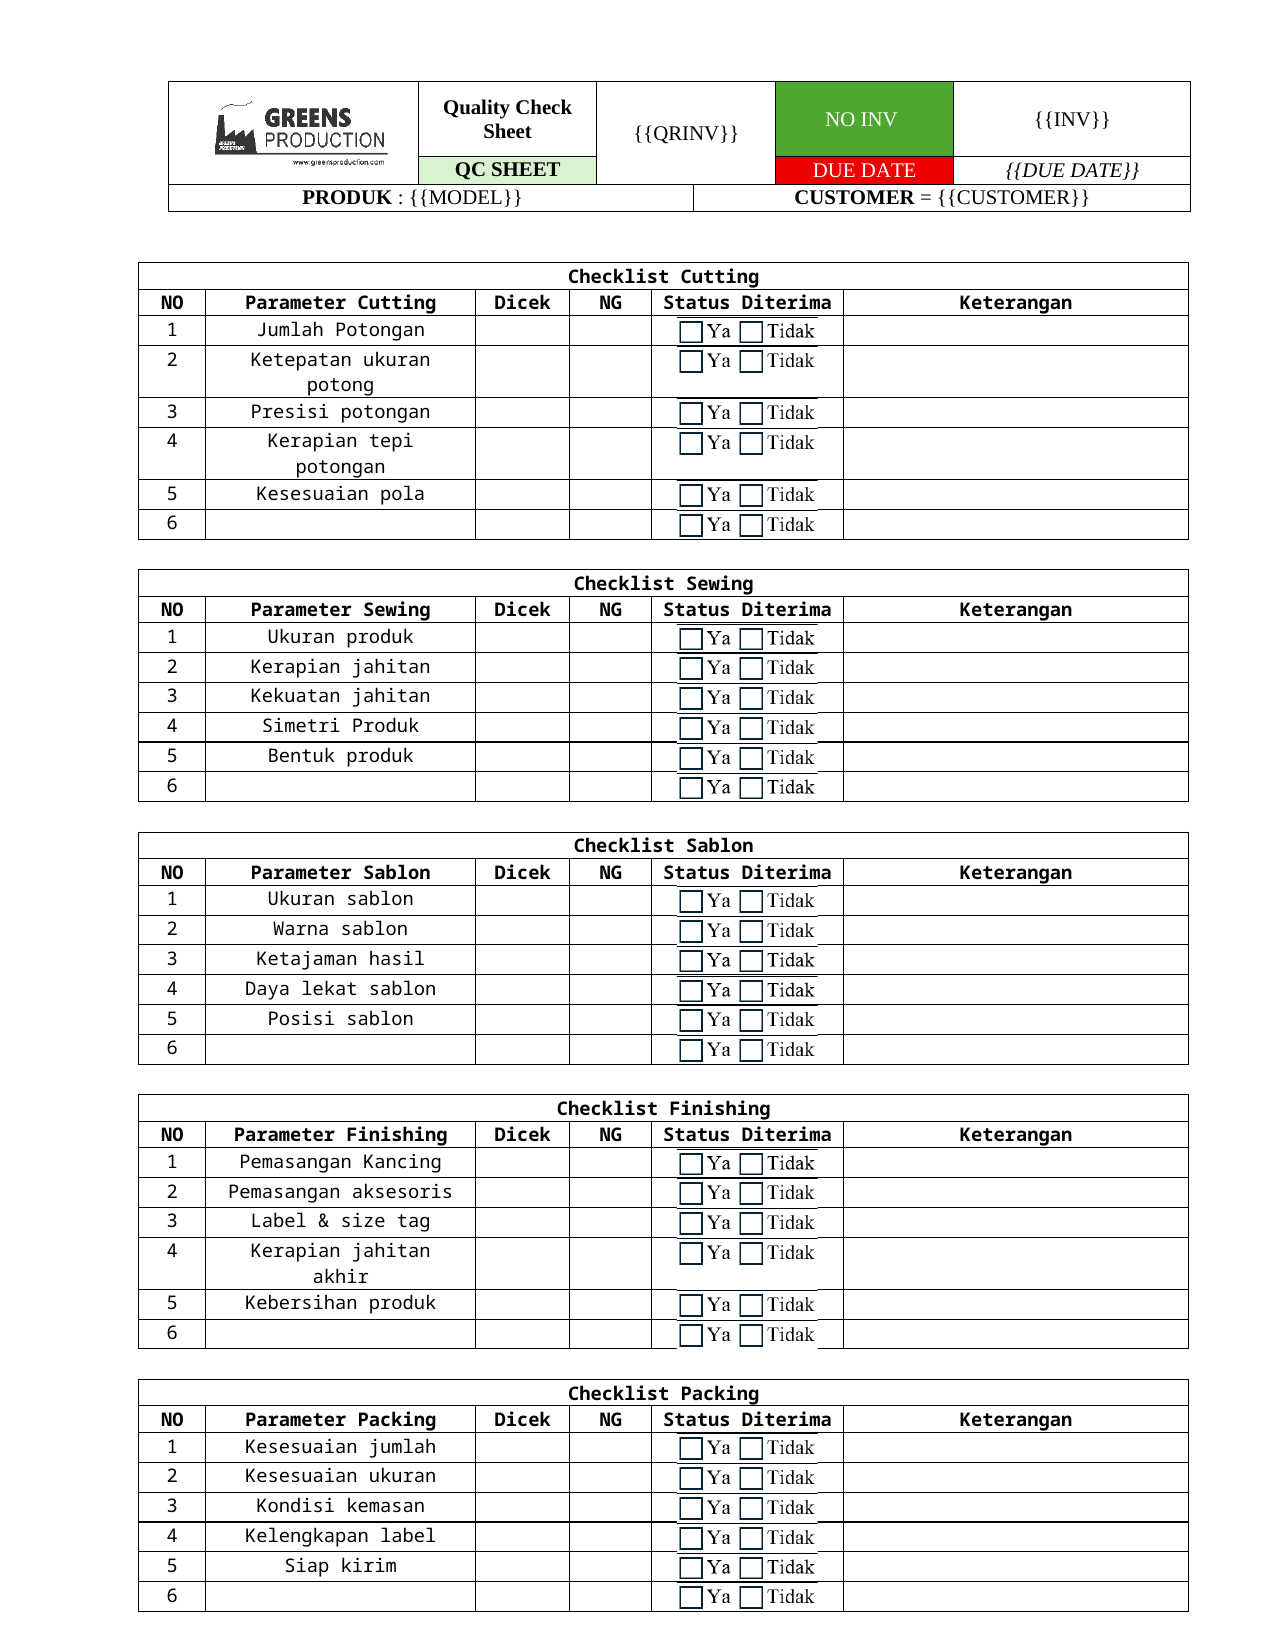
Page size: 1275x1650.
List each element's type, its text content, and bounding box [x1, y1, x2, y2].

table_cell [844, 1208, 1188, 1237]
table_cell Parameter Packing [206, 1406, 475, 1432]
table_cell [476, 916, 569, 944]
table_cell Parameter Cutting [206, 290, 475, 315]
table_cell [570, 428, 651, 479]
table_cell [476, 713, 569, 741]
table_cell [652, 623, 676, 652]
table_cell [818, 398, 843, 427]
table_cell 3 [139, 1493, 205, 1521]
table_cell NG [570, 290, 651, 315]
table_header {{INV}} [954, 82, 1190, 156]
table_cell [818, 1035, 843, 1063]
table_cell [818, 1178, 843, 1207]
picture [676, 316, 818, 345]
table_cell Ketajaman hasil [206, 945, 475, 974]
table_cell NO [139, 290, 205, 315]
table_cell Pemasangan Kancing [206, 1148, 475, 1177]
table_cell QC SHEET [419, 157, 596, 184]
table_cell Status Diterima [652, 597, 843, 622]
table_cell 1 [139, 1148, 205, 1177]
table_cell Kesesuaian pola [206, 480, 475, 509]
table_cell Keterangan [844, 1406, 1188, 1432]
table_cell Parameter Sablon [206, 859, 475, 885]
table_cell [652, 1582, 676, 1611]
table_cell [476, 316, 569, 345]
picture [676, 623, 818, 652]
picture [215, 101, 388, 166]
table_cell 2 [139, 346, 205, 397]
table_cell [570, 1320, 651, 1348]
table_cell [652, 886, 676, 914]
table_cell [818, 975, 843, 1004]
table_cell [206, 772, 475, 801]
table_cell [844, 1178, 1188, 1207]
table_cell [476, 1290, 569, 1318]
table_cell [570, 480, 651, 509]
table_cell 6 [139, 1320, 205, 1348]
table_cell [570, 772, 651, 801]
table_cell [844, 1582, 1188, 1611]
table_cell [844, 653, 1188, 682]
table_cell [652, 1290, 676, 1318]
table_header NO INV [776, 82, 953, 156]
table_cell Ukuran produk [206, 623, 475, 652]
table_cell Keterangan [844, 859, 1188, 885]
table_cell DUE DATE [776, 157, 953, 184]
table_cell Bentuk produk [206, 743, 475, 771]
table_cell [570, 886, 651, 914]
table_cell Daya lekat sablon [206, 975, 475, 1004]
table_cell [818, 1433, 843, 1462]
table_cell 5 [139, 1290, 205, 1318]
table_cell [652, 1035, 676, 1063]
table_cell [206, 1582, 475, 1611]
table_cell Simetri Produk [206, 713, 475, 741]
table_cell NG [570, 1406, 651, 1432]
table_cell [652, 975, 676, 1004]
table_cell [570, 623, 651, 652]
table_cell Status Diterima [652, 1406, 843, 1432]
table_cell Kesesuaian jumlah [206, 1433, 475, 1462]
table_cell [570, 1238, 651, 1289]
table_cell [818, 1582, 843, 1611]
table_cell [476, 480, 569, 509]
table_cell [818, 1148, 843, 1177]
table_cell [844, 1463, 1188, 1492]
table_cell [818, 886, 843, 914]
table_cell [570, 1523, 651, 1551]
table_cell Kerapian jahitan akhir [206, 1238, 475, 1289]
table_cell [844, 1148, 1188, 1177]
table_cell [206, 510, 475, 538]
table_cell 4 [139, 1523, 205, 1551]
table_cell [476, 1320, 569, 1348]
picture [676, 653, 818, 801]
table_cell Kesesuaian ukuran [206, 1463, 475, 1492]
table_cell [652, 428, 843, 479]
table_cell [476, 1148, 569, 1177]
table_cell [476, 1523, 569, 1551]
table_cell Kondisi kemasan [206, 1493, 475, 1521]
table_cell Presisi potongan [206, 398, 475, 427]
table_cell 1 [139, 316, 205, 345]
table_cell [570, 1463, 651, 1492]
table_cell [818, 1320, 843, 1348]
table_cell [570, 1035, 651, 1063]
table_cell [476, 1005, 569, 1034]
table_cell PRODUK : {{MODEL}} [169, 185, 693, 211]
table_cell Status Diterima [652, 290, 843, 315]
table_cell Kerapian tepi potongan [206, 428, 475, 479]
table_cell [652, 743, 676, 771]
table_header {{QRINV}} [597, 82, 775, 184]
table_cell [818, 623, 843, 652]
table_cell [476, 510, 569, 538]
table_cell [844, 1290, 1188, 1318]
picture [676, 1005, 818, 1064]
table_cell [844, 1552, 1188, 1581]
table_cell 2 [139, 916, 205, 944]
table_cell [818, 1493, 843, 1521]
picture [676, 1289, 818, 1349]
table_cell [844, 916, 1188, 944]
table_cell [476, 1238, 569, 1289]
table_cell Keterangan [844, 597, 1188, 622]
table_cell Kerapian jahitan [206, 653, 475, 682]
table_cell [570, 975, 651, 1004]
table_cell 3 [139, 945, 205, 974]
table_cell [844, 480, 1188, 509]
table_cell Parameter Finishing [206, 1122, 475, 1147]
table_cell [844, 1433, 1188, 1462]
table_cell [818, 1463, 843, 1492]
table_cell [818, 316, 843, 345]
table_cell [844, 1320, 1188, 1348]
table_cell NO [139, 1406, 205, 1432]
table_cell [570, 945, 651, 974]
table_cell Dicek [476, 1406, 569, 1432]
table_cell [570, 1493, 651, 1521]
table_cell [476, 653, 569, 682]
table_cell Kebersihan produk [206, 1290, 475, 1318]
table_cell [652, 1320, 676, 1348]
table_cell [652, 683, 676, 712]
table_cell [652, 772, 676, 801]
table_cell Status Diterima [652, 1122, 843, 1147]
table_header Checklist Packing [139, 1380, 1188, 1405]
table_cell [652, 1005, 676, 1034]
table_cell [476, 1178, 569, 1207]
table_cell [818, 772, 843, 801]
table_cell [844, 316, 1188, 345]
table_cell 2 [139, 1463, 205, 1492]
table_cell [652, 510, 676, 538]
table_cell [476, 1035, 569, 1063]
table_cell 2 [139, 1178, 205, 1207]
table_cell 5 [139, 1005, 205, 1034]
table_cell [570, 346, 651, 397]
table_cell Dicek [476, 290, 569, 315]
table_cell [570, 1005, 651, 1034]
table_cell [570, 1582, 651, 1611]
table_cell [476, 1493, 569, 1521]
table_header Checklist Cutting [139, 263, 1188, 288]
table_cell Ketepatan ukuran potong [206, 346, 475, 397]
table_cell [570, 916, 651, 944]
table_cell [652, 1148, 676, 1177]
table_cell [476, 623, 569, 652]
table_cell [652, 1523, 676, 1551]
table_cell [818, 1208, 843, 1237]
table_cell [476, 743, 569, 771]
table_cell [476, 398, 569, 427]
table_cell [570, 1208, 651, 1237]
table_cell 1 [139, 623, 205, 652]
table_cell [844, 398, 1188, 427]
table_cell [652, 1463, 676, 1492]
table_cell [818, 713, 843, 741]
table_cell [652, 398, 676, 427]
table_cell [844, 1035, 1188, 1063]
table_cell [476, 1463, 569, 1492]
table_cell [570, 683, 651, 712]
table_cell [570, 398, 651, 427]
table_header Quality Check Sheet [419, 82, 596, 156]
table_cell [818, 1552, 843, 1581]
table_cell [844, 772, 1188, 801]
table_cell Label & size tag [206, 1208, 475, 1237]
table_cell 3 [139, 1208, 205, 1237]
table_cell Kelengkapan label [206, 1523, 475, 1551]
table_cell [570, 1290, 651, 1318]
table_cell [476, 1582, 569, 1611]
table_cell [818, 653, 843, 682]
table_cell Posisi sablon [206, 1005, 475, 1034]
table_cell 4 [139, 1238, 205, 1289]
table_cell [818, 743, 843, 771]
table_cell Warna sablon [206, 916, 475, 944]
table_cell [818, 945, 843, 974]
picture [676, 1433, 818, 1581]
table_cell [652, 916, 676, 944]
picture [676, 398, 818, 457]
table_cell 2 [139, 653, 205, 682]
table_cell Dicek [476, 597, 569, 622]
table_cell [476, 346, 569, 397]
table_cell [818, 1523, 843, 1551]
table_cell [844, 975, 1188, 1004]
table_cell Jumlah Potongan [206, 316, 475, 345]
table_cell [844, 1238, 1188, 1289]
table_cell [844, 713, 1188, 741]
table_cell [652, 1433, 676, 1462]
table_cell [476, 772, 569, 801]
table_cell CUSTOMER = {{CUSTOMER}} [694, 185, 1190, 211]
picture [676, 885, 818, 974]
table_cell [476, 683, 569, 712]
table_cell [570, 743, 651, 771]
table_cell Dicek [476, 1122, 569, 1147]
table_cell [818, 1290, 843, 1318]
picture [676, 480, 818, 539]
table_cell [206, 1320, 475, 1348]
table_header [169, 82, 418, 184]
table_cell [570, 1148, 651, 1177]
table_cell Parameter Sewing [206, 597, 475, 622]
table_cell NO [139, 597, 205, 622]
picture [676, 1178, 818, 1267]
table_cell 5 [139, 480, 205, 509]
table_cell [844, 683, 1188, 712]
table_cell [570, 713, 651, 741]
table_cell 1 [139, 1433, 205, 1462]
picture [676, 1582, 818, 1611]
table_cell [818, 480, 843, 509]
table_cell Kekuatan jahitan [206, 683, 475, 712]
table_header Checklist Sablon [139, 833, 1188, 858]
table_cell 6 [139, 1582, 205, 1611]
table_cell [844, 510, 1188, 538]
table_cell [818, 1005, 843, 1034]
table_cell [570, 653, 651, 682]
table_cell [844, 743, 1188, 771]
table_cell [844, 1005, 1188, 1034]
table_cell [570, 1552, 651, 1581]
table_cell [844, 1523, 1188, 1551]
table_cell 1 [139, 886, 205, 914]
table_cell 5 [139, 743, 205, 771]
table_cell [206, 1035, 475, 1063]
table_cell [844, 623, 1188, 652]
table_cell [652, 1178, 676, 1207]
table_cell [476, 1433, 569, 1462]
table_cell {{DUE DATE}} [954, 157, 1190, 184]
table_cell [652, 1238, 843, 1289]
picture [676, 1148, 818, 1177]
table_cell [818, 510, 843, 538]
table_cell Keterangan [844, 290, 1188, 315]
table_cell [570, 1178, 651, 1207]
picture [676, 346, 818, 375]
table_cell [652, 316, 676, 345]
table_cell NG [570, 859, 651, 885]
table_cell NG [570, 597, 651, 622]
table_cell Keterangan [844, 1122, 1188, 1147]
table_cell Ukuran sablon [206, 886, 475, 914]
table_cell [570, 510, 651, 538]
table_cell [844, 886, 1188, 914]
table_cell [570, 316, 651, 345]
table_cell NO [139, 1122, 205, 1147]
table_cell [844, 428, 1188, 479]
table_cell 3 [139, 683, 205, 712]
table_cell 4 [139, 713, 205, 741]
table_cell Pemasangan aksesoris [206, 1178, 475, 1207]
table_cell 6 [139, 1035, 205, 1063]
table_cell [652, 1208, 676, 1237]
table_cell 6 [139, 772, 205, 801]
table_cell [570, 1433, 651, 1462]
table_cell [476, 886, 569, 914]
table_cell NO [139, 859, 205, 885]
table_cell 6 [139, 510, 205, 538]
table_cell [652, 1552, 676, 1581]
table_cell [652, 945, 676, 974]
table_cell [476, 945, 569, 974]
table_cell Status Diterima [652, 859, 843, 885]
table_cell [818, 683, 843, 712]
table_cell [476, 1552, 569, 1581]
table_cell [652, 346, 843, 397]
table_cell [844, 1493, 1188, 1521]
table_cell 4 [139, 428, 205, 479]
table_cell Siap kirim [206, 1552, 475, 1581]
table_cell [476, 975, 569, 1004]
table_cell Dicek [476, 859, 569, 885]
table_cell 4 [139, 975, 205, 1004]
table_cell [476, 1208, 569, 1237]
table_cell 3 [139, 398, 205, 427]
table_cell [652, 480, 676, 509]
picture [676, 975, 818, 1004]
table_cell NG [570, 1122, 651, 1147]
table_header Checklist Finishing [139, 1095, 1188, 1121]
table_cell [652, 713, 676, 741]
table_header Checklist Sewing [139, 570, 1188, 596]
table_cell [844, 945, 1188, 974]
table_cell [652, 1493, 676, 1521]
table_cell [476, 428, 569, 479]
table_cell [652, 653, 676, 682]
table_cell 5 [139, 1552, 205, 1581]
table_cell [818, 916, 843, 944]
table_cell [844, 346, 1188, 397]
